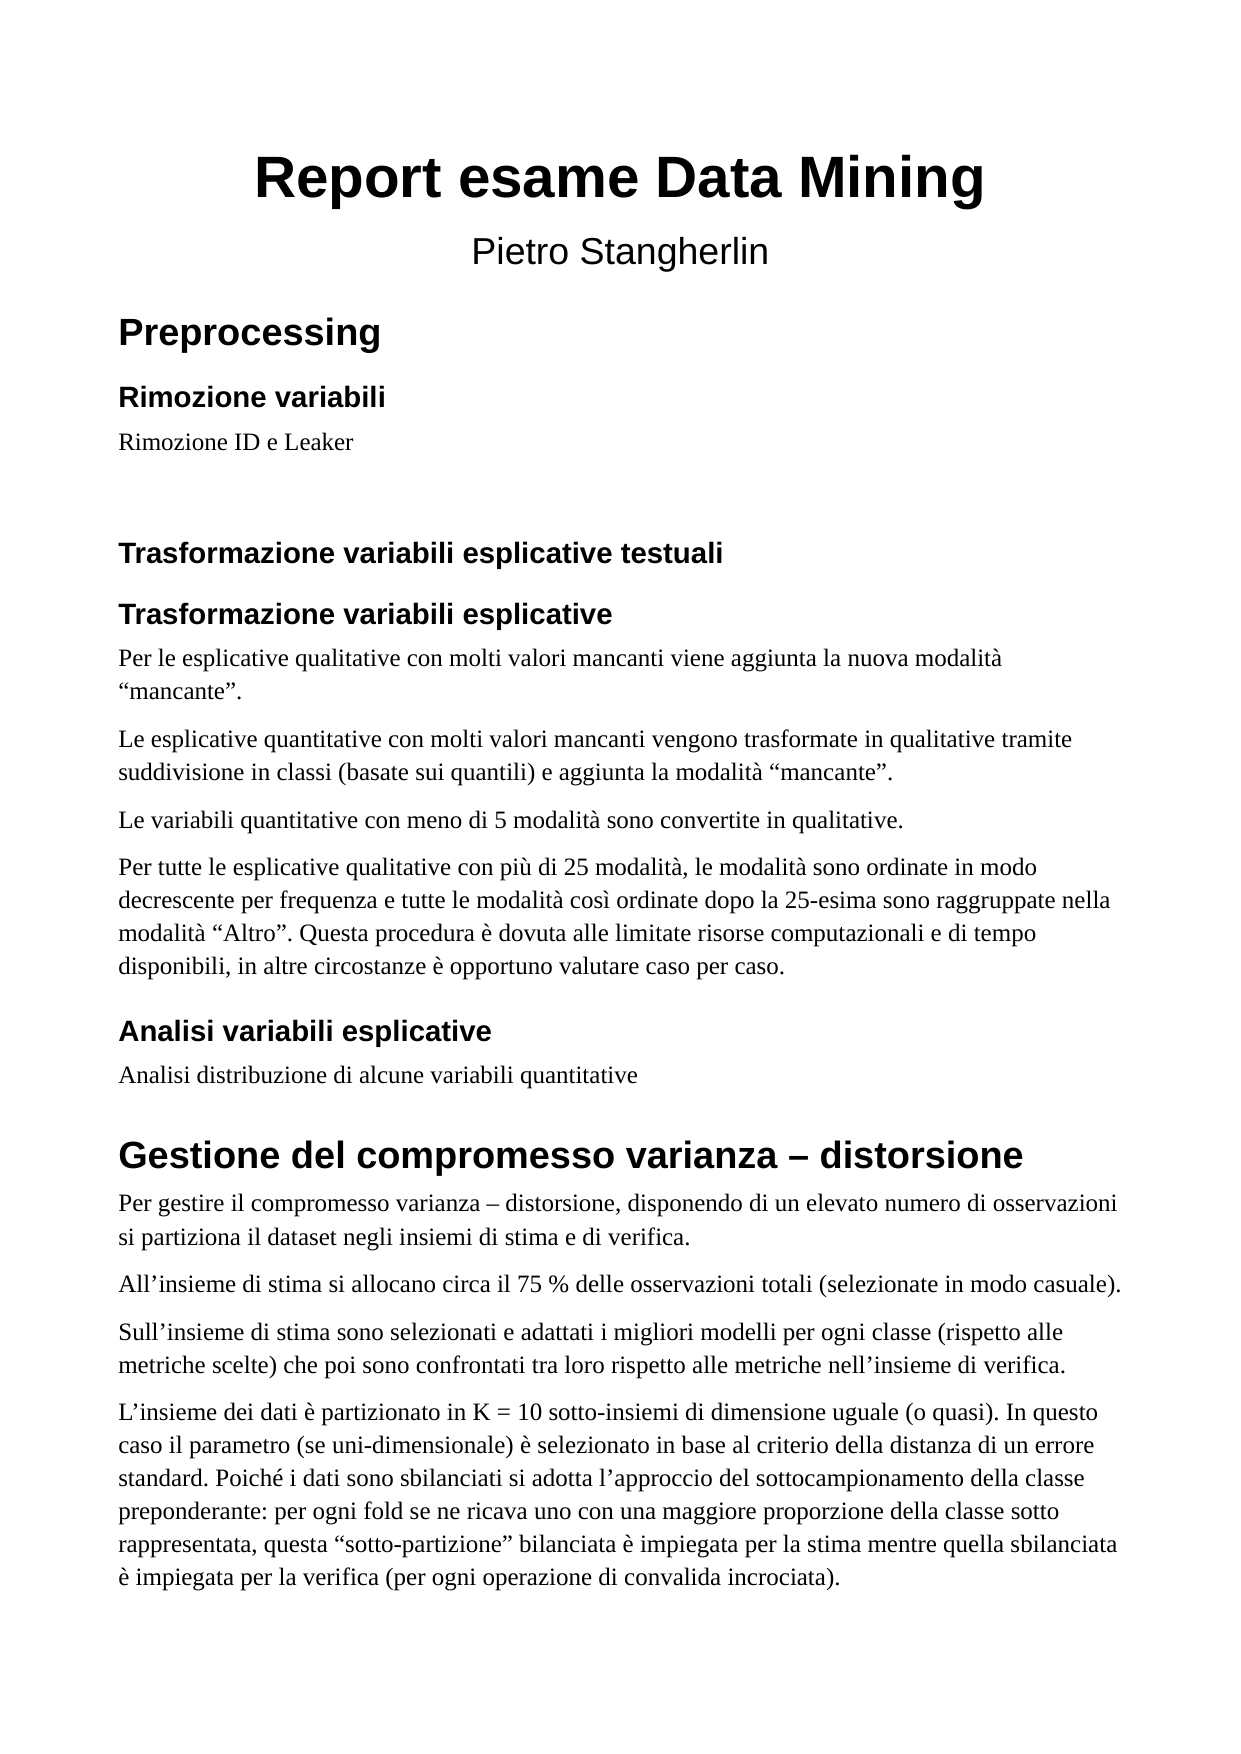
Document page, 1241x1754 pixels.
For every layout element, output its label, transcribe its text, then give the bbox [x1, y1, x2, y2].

subtitle Preprocessing [118, 309, 1122, 353]
title Report esame Data Mining [118, 143, 1122, 210]
subtitle Gestione del compromesso varianza – distorsione [118, 1132, 1122, 1176]
text Le esplicative quantitative con molti valori mancanti vengono trasformate in qualitative tramite suddivisione in classi (basate sui quantili) e aggiunta la modalità “mancante”. [118, 724, 1122, 786]
subtitle Trasformazione variabili esplicative [118, 597, 1122, 631]
text L’insieme dei dati è partizionato in K = 10 sotto-insiemi di dimensione uguale (o quasi). In questo caso il parametro (se uni-dimensionale) è selezionato in base al criterio della distanza di un errore standard. Poiché i dati sono sbilanciati si adotta l’approccio del sottocampionamento della classe preponderante: per ogni fold se ne ricava uno con una maggiore proporzione della classe sotto rappresentata, questa “sotto-partizione” bilanciata è impiegata per la stima mentre quella sbilanciata è impiegata per la verifica (per ogni operazione di convalida incrociata). [118, 1397, 1122, 1591]
text Le variabili quantitative con meno di 5 modalità sono convertite in qualitative. [118, 805, 1122, 833]
text All’insieme di stima si allocano circa il 75 % delle osservazioni totali (selezionate in modo casuale). [118, 1269, 1122, 1298]
text Per tutte le esplicative qualitative con più di 25 modalità, le modalità sono ordinate in modo decrescente per frequenza e tutte le modalità così ordinate dopo la 25-esima sono raggruppate nella modalità “Altro”. Questa procedura è dovuta alle limitate risorse computazionali e di tempo disponibili, in altre circostanze è opportuno valutare caso per caso. [118, 852, 1122, 980]
text Analisi distribuzione di alcune variabili quantitative [118, 1060, 1122, 1088]
subtitle Rimozione variabili [118, 380, 1122, 414]
text Per gestire il compromesso varianza – distorsione, disponendo di un elevato numero di osservazioni si partiziona il dataset negli insiemi di stima e di verifica. [118, 1188, 1122, 1250]
subtitle Analisi variabili esplicative [118, 1013, 1122, 1047]
text Rimozione ID e Leaker [118, 427, 1122, 455]
subtitle Pietro Stangherlin [118, 229, 1122, 272]
text Sull’insieme di stima sono selezionati e adattati i migliori modelli per ogni classe (rispetto alle metriche scelte) che poi sono confrontati tra loro rispetto alle metriche nell’insieme di verifica. [118, 1317, 1122, 1378]
subtitle Trasformazione variabili esplicative testuali [118, 536, 1122, 570]
text Per le esplicative qualitative con molti valori mancanti viene aggiunta la nuova modalità “mancante”. [118, 643, 1122, 705]
